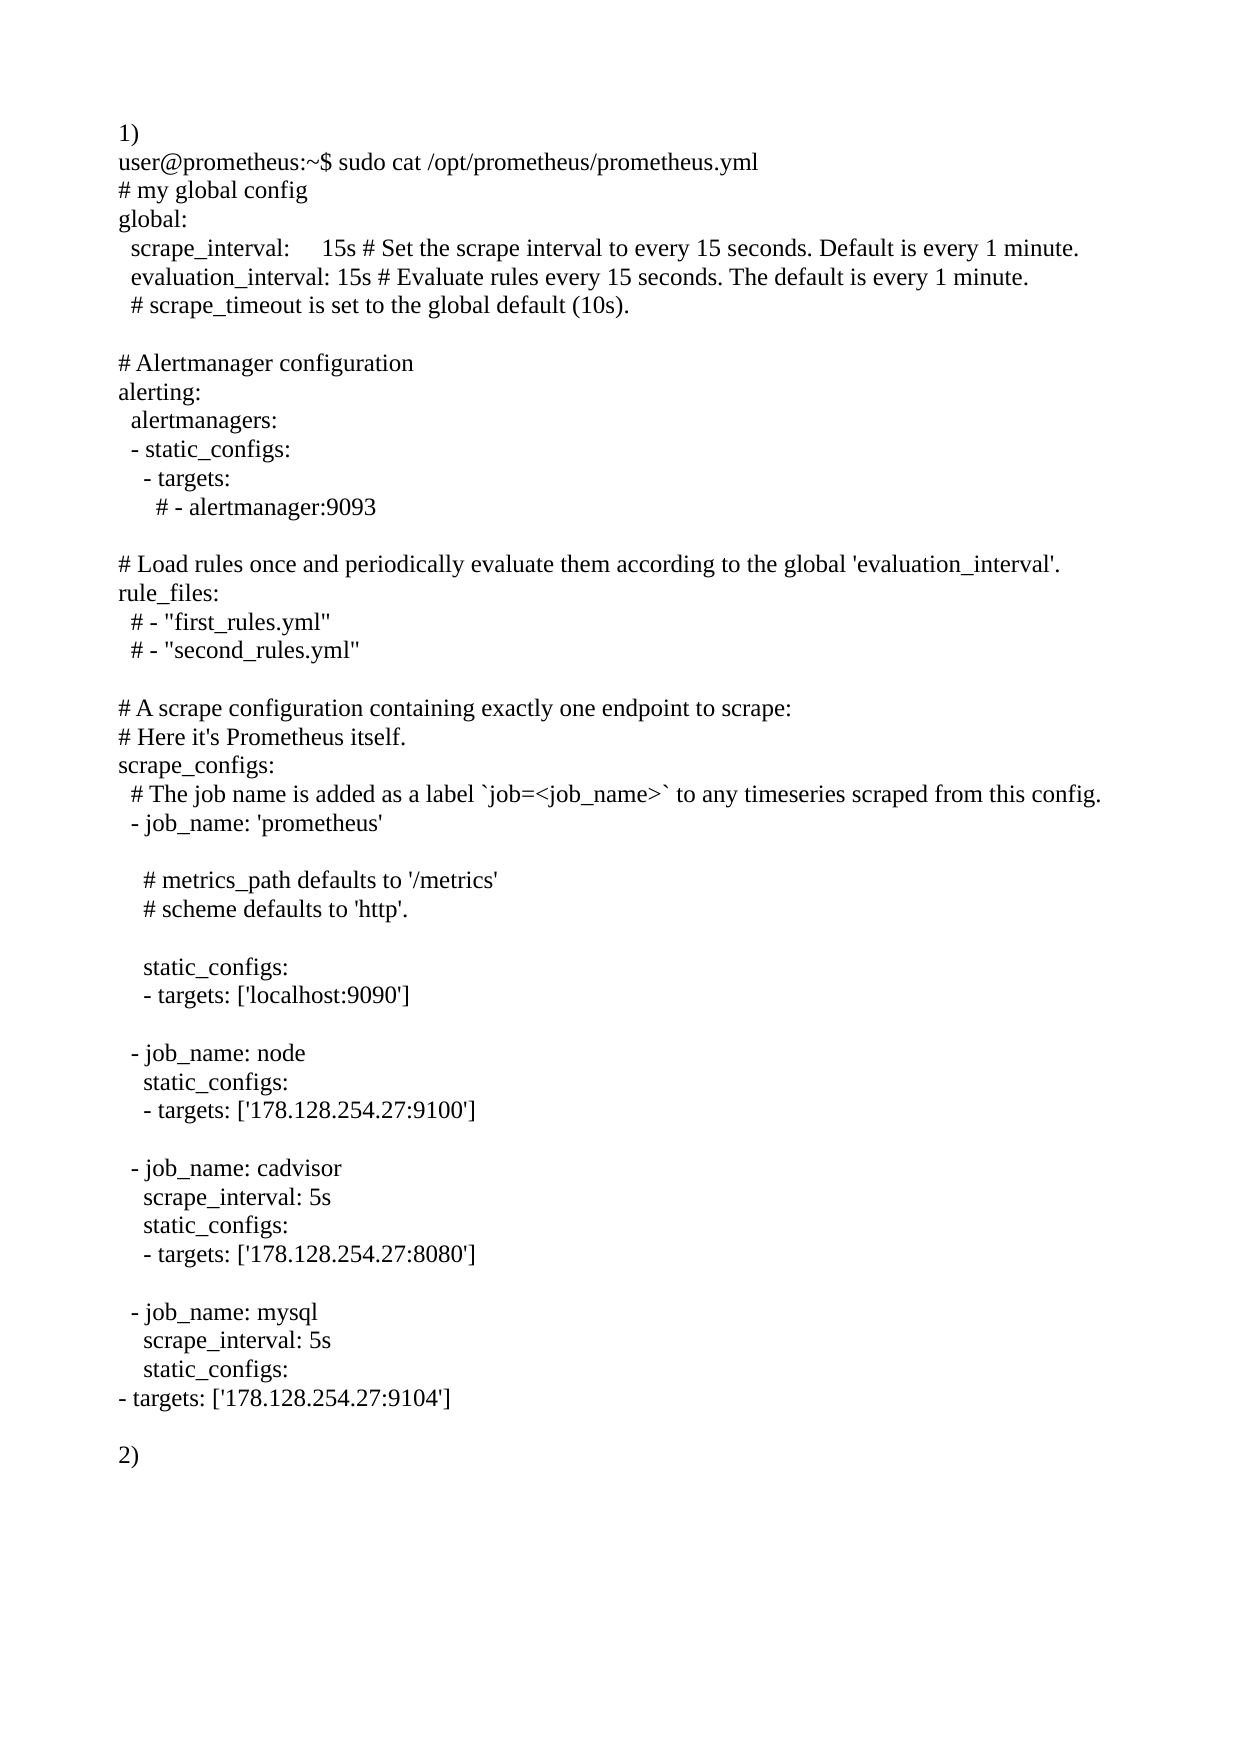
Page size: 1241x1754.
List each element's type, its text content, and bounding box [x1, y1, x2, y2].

text static_configs: [118, 1067, 1122, 1096]
text # scrape_timeout is set to the global default (10s). [118, 291, 1122, 319]
text scrape_configs: [118, 751, 1122, 779]
text - job_name: node [118, 1038, 1122, 1067]
text static_configs: [118, 1354, 1122, 1383]
text - job_name: cadvisor [118, 1153, 1122, 1182]
text # metrics_path defaults to '/metrics' [118, 866, 1122, 894]
text - targets: [118, 463, 1122, 492]
text global: [118, 204, 1122, 233]
text # Here it's Prometheus itself. [118, 722, 1122, 751]
text scrape_interval: 15s # Set the scrape interval to every 15 seconds. Default is every 1 minute. [118, 233, 1122, 262]
text static_configs: [118, 952, 1122, 981]
text - targets: ['localhost:9090'] [118, 981, 1122, 1009]
text 2) [118, 1441, 1122, 1469]
text # The job name is added as a label `job=<job_name>` to any timeseries scraped from this config. [118, 779, 1122, 808]
text # scheme defaults to 'http'. [118, 894, 1122, 923]
text evaluation_interval: 15s # Evaluate rules every 15 seconds. The default is every 1 minute. [118, 262, 1122, 291]
text # - "first_rules.yml" [118, 607, 1122, 636]
text # - alertmanager:9093 [118, 492, 1122, 521]
text user@prometheus:~$ sudo cat /opt/prometheus/prometheus.yml [118, 147, 1122, 176]
text - targets: ['178.128.254.27:8080'] [118, 1239, 1122, 1268]
text - targets: ['178.128.254.27:9104'] [118, 1383, 1122, 1412]
text # my global config [118, 176, 1122, 204]
text - static_configs: [118, 434, 1122, 463]
text - job_name: 'prometheus' [118, 808, 1122, 837]
text # Load rules once and periodically evaluate them according to the global 'evaluation_interval'. [118, 549, 1122, 578]
text rule_files: [118, 578, 1122, 607]
text # - "second_rules.yml" [118, 636, 1122, 664]
text 1) [118, 118, 1122, 147]
text static_configs: [118, 1211, 1122, 1239]
text scrape_interval: 5s [118, 1326, 1122, 1354]
text - targets: ['178.128.254.27:9100'] [118, 1096, 1122, 1124]
text # Alertmanager configuration [118, 348, 1122, 377]
text alertmanagers: [118, 406, 1122, 434]
text - job_name: mysql [118, 1297, 1122, 1326]
text scrape_interval: 5s [118, 1182, 1122, 1211]
text alerting: [118, 377, 1122, 406]
text # A scrape configuration containing exactly one endpoint to scrape: [118, 693, 1122, 722]
